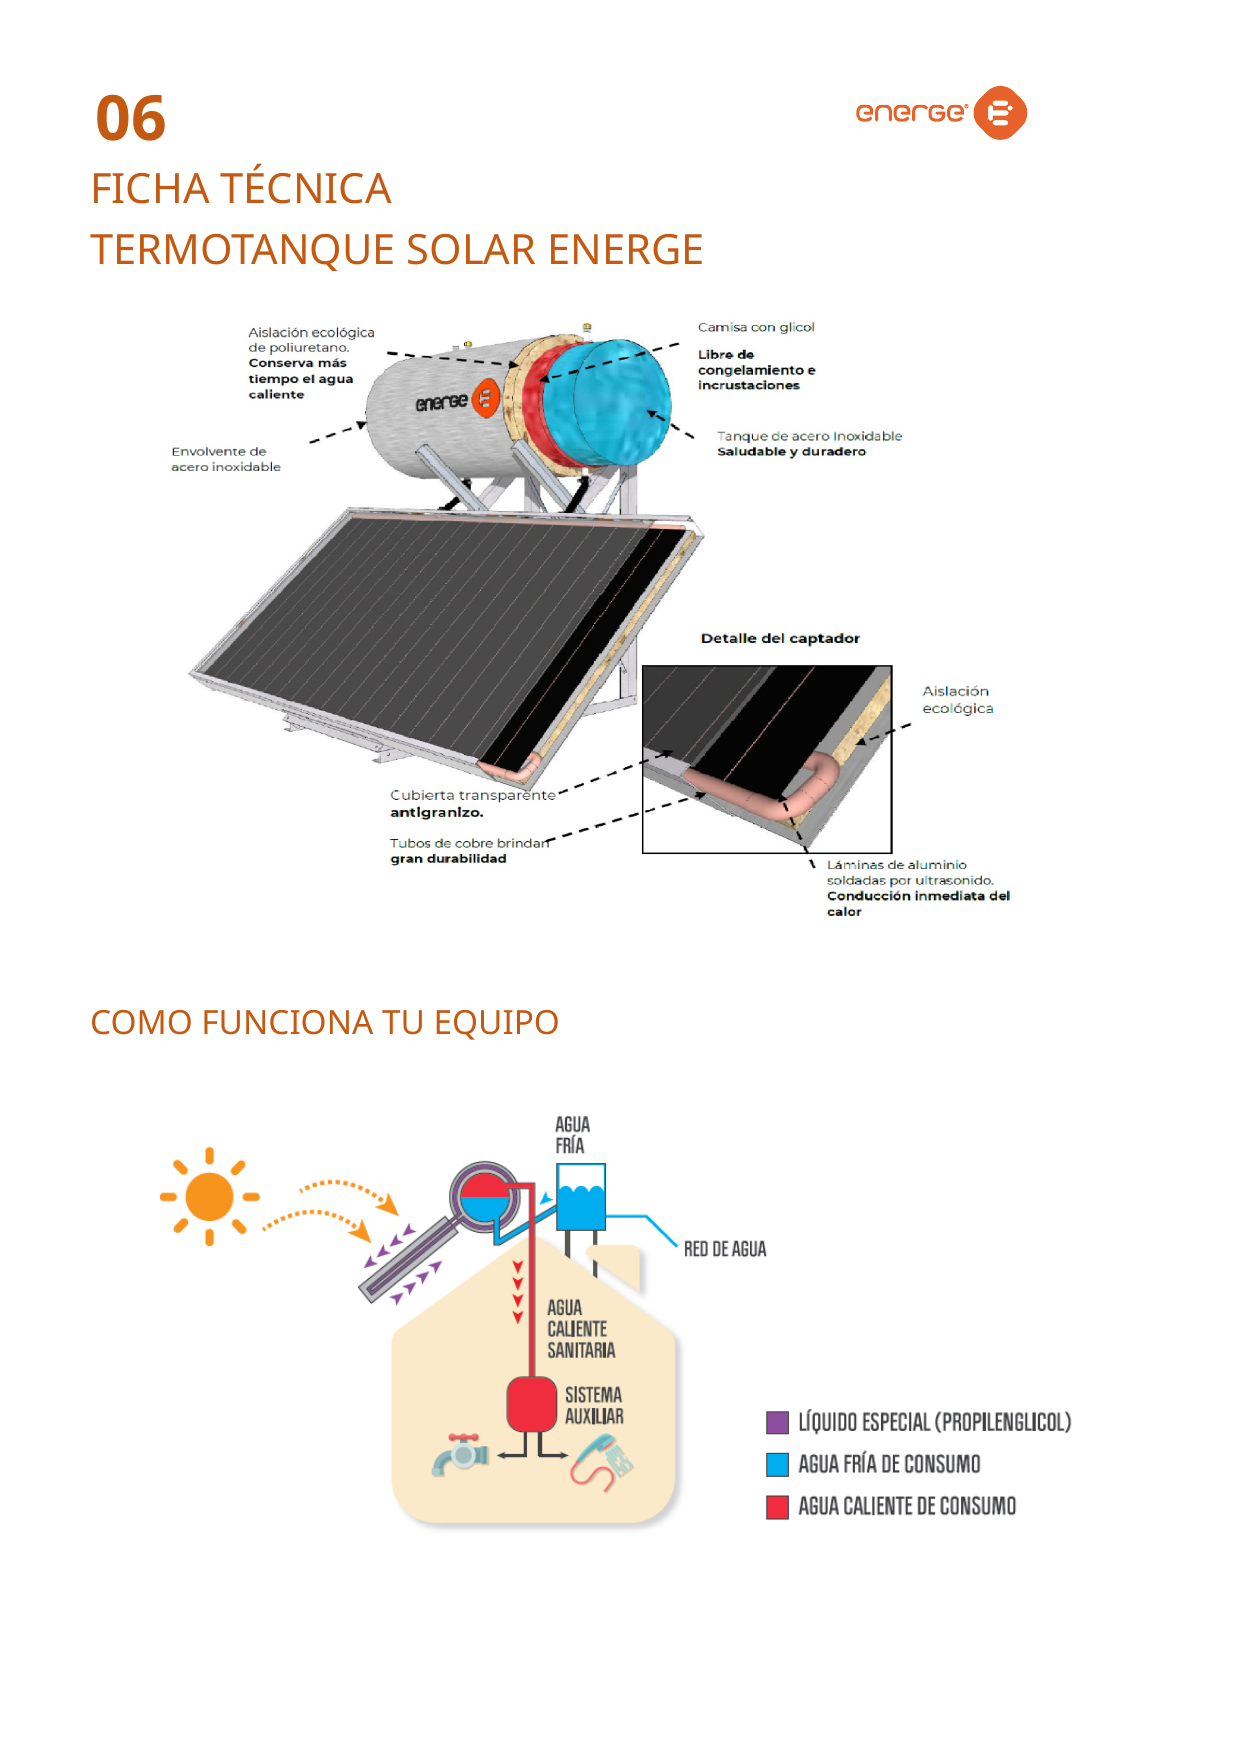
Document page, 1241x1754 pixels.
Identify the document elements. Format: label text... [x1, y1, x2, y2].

text COMO FUNCIONA TU EQUIPO [90, 999, 1162, 1044]
text TERMOTANQUE SOLAR ENERGE [90, 220, 1162, 277]
text FICHA TÉCNICA [90, 159, 1162, 216]
picture [159, 1115, 1091, 1536]
picture [159, 300, 1041, 954]
